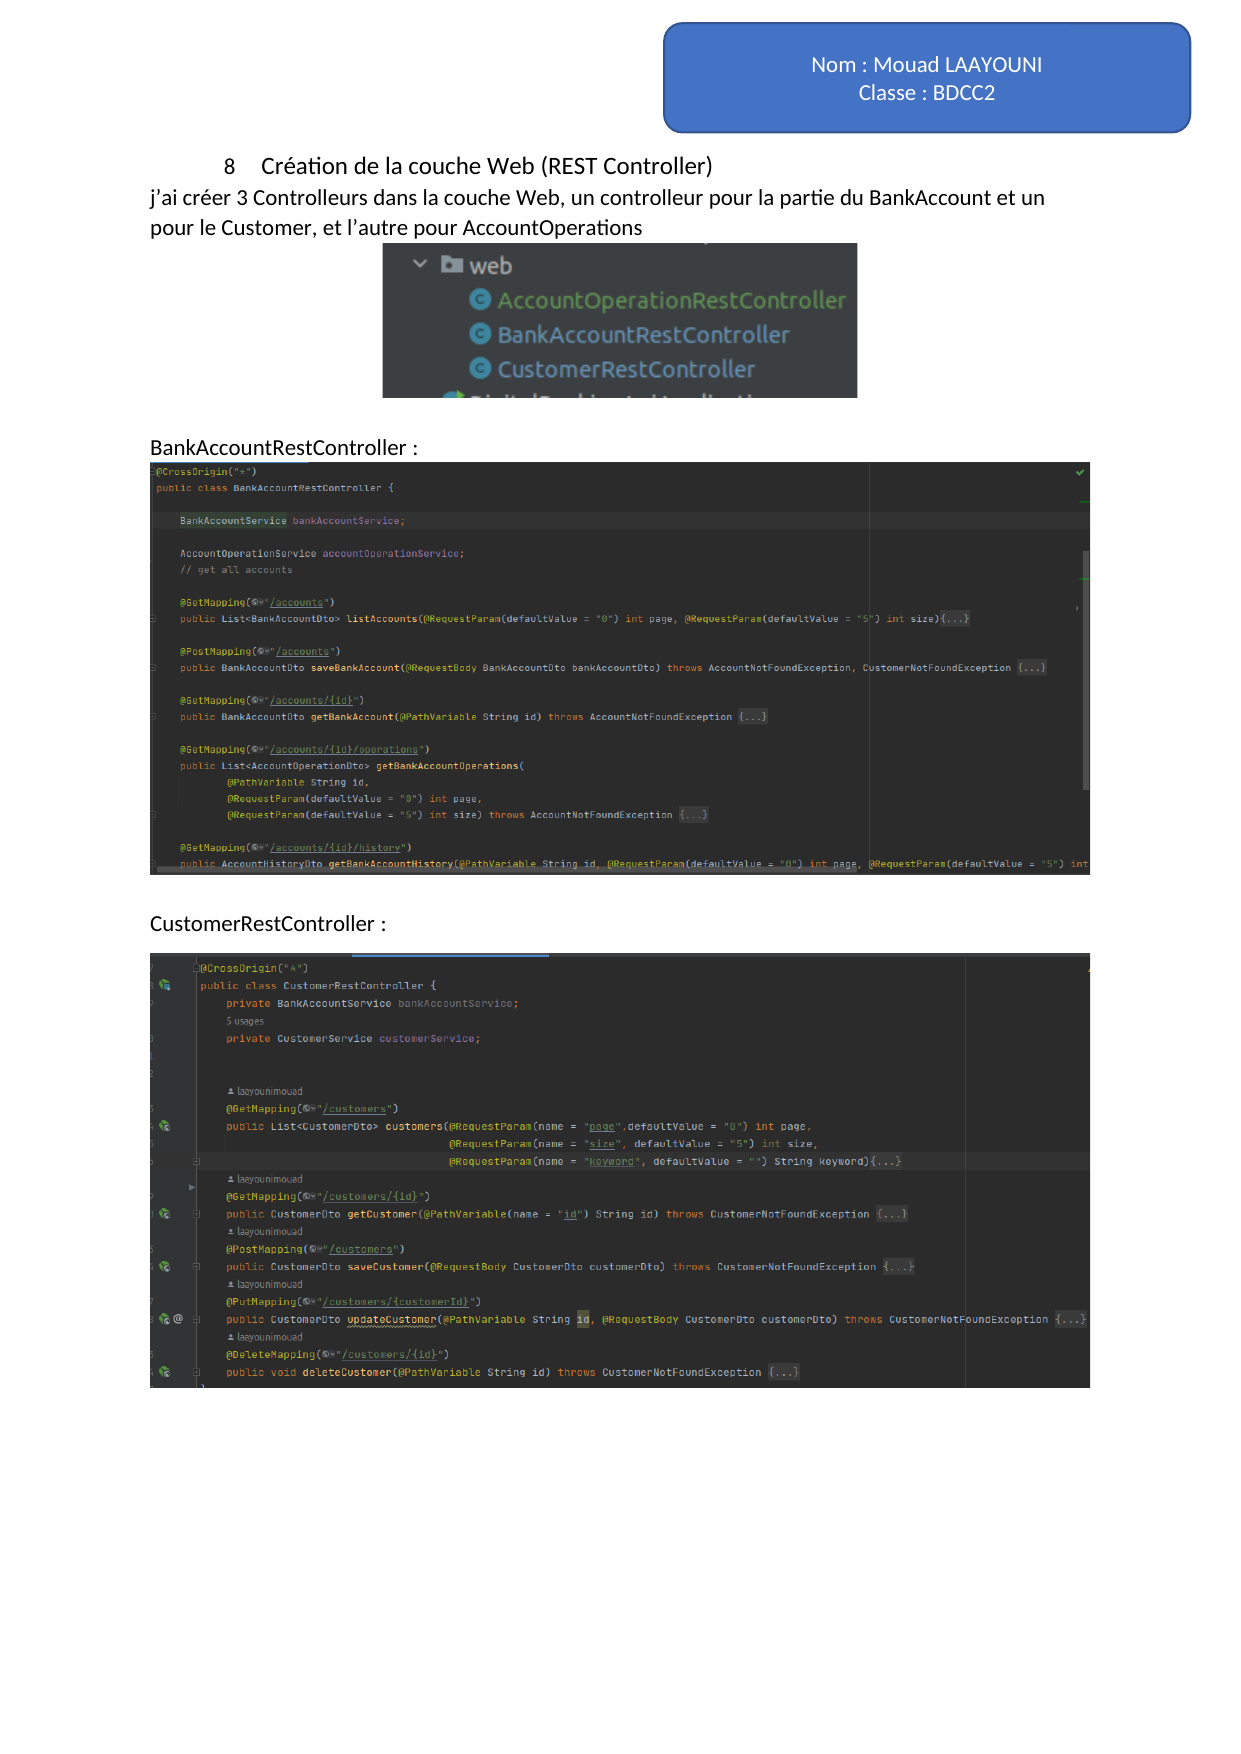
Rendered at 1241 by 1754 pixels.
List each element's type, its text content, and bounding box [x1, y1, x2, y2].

list CustomerRestController : [150, 909, 1090, 938]
picture [382, 243, 858, 398]
list j’ai créer 3 Controlleurs dans la couche Web, un controlleur pour la partie du BankAccount et un pour le Customer, et l’autre pour AccountOperations [150, 183, 1090, 241]
list Création de la couche Web (REST Controller) [224, 150, 1090, 181]
picture [150, 953, 1091, 1388]
list BankAccountRestController : [150, 433, 1090, 461]
picture [150, 462, 1091, 875]
